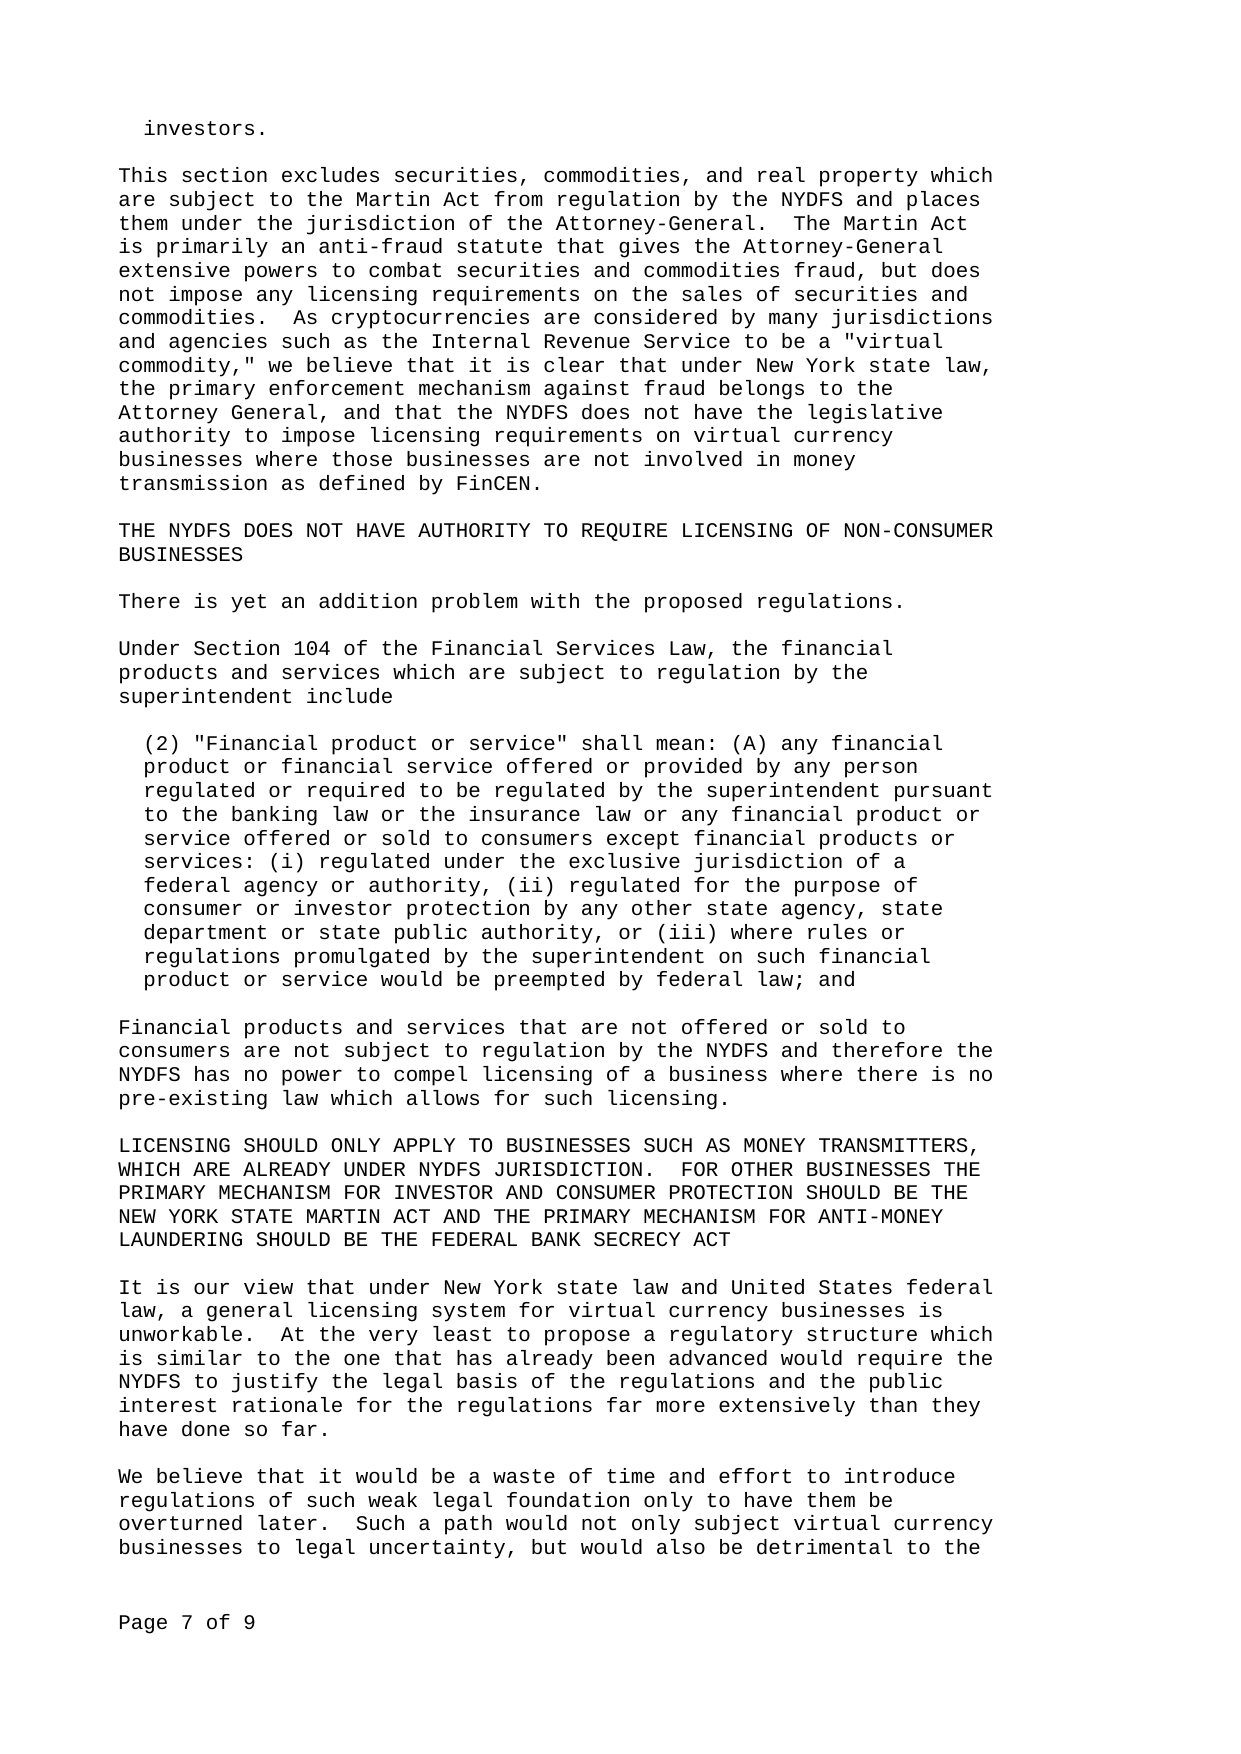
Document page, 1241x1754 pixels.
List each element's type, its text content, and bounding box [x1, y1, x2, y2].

text products and services which are subject to regulation by the [118, 662, 1122, 686]
text and agencies such as the Internal Revenue Service to be a "virtual [118, 331, 1122, 354]
text consumer or investor protection by any other state agency, state [118, 898, 1122, 922]
text is primarily an anti-fraud statute that gives the Attorney-General [118, 236, 1122, 260]
text to the banking law or the insurance law or any financial product or [118, 804, 1122, 827]
text department or state public authority, or (iii) where rules or [118, 922, 1122, 946]
text interest rationale for the regulations far more extensively than they [118, 1395, 1122, 1419]
text not impose any licensing requirements on the sales of securities and [118, 284, 1122, 307]
text Attorney General, and that the NYDFS does not have the legislative [118, 402, 1122, 426]
text law, a general licensing system for virtual currency businesses is [118, 1300, 1122, 1324]
text pre-existing law which allows for such licensing. [118, 1088, 1122, 1111]
text This section excludes securities, commodities, and real property which [118, 165, 1122, 189]
text NYDFS has no power to compel licensing of a business where there is no [118, 1064, 1122, 1088]
text them under the jurisdiction of the Attorney-General. The Martin Act [118, 213, 1122, 236]
text service offered or sold to consumers except financial products or [118, 827, 1122, 851]
text federal agency or authority, (ii) regulated for the purpose of [118, 875, 1122, 898]
text (2) "Financial product or service" shall mean: (A) any financial [118, 733, 1122, 757]
text LICENSING SHOULD ONLY APPLY TO BUSINESSES SUCH AS MONEY TRANSMITTERS, [118, 1135, 1122, 1158]
text regulations of such weak legal foundation only to have them be [118, 1489, 1122, 1513]
text unworkable. At the very least to propose a regulatory structure which [118, 1324, 1122, 1348]
text consumers are not subject to regulation by the NYDFS and therefore the [118, 1040, 1122, 1064]
text There is yet an addition problem with the proposed regulations. [118, 591, 1122, 615]
text Financial products and services that are not offered or sold to [118, 1017, 1122, 1040]
text have done so far. [118, 1419, 1122, 1442]
text BUSINESSES [118, 544, 1122, 567]
text transmission as defined by FinCEN. [118, 473, 1122, 496]
text businesses where those businesses are not involved in money [118, 449, 1122, 473]
text regulated or required to be regulated by the superintendent pursuant [118, 780, 1122, 804]
text businesses to legal uncertainty, but would also be detrimental to the [118, 1537, 1122, 1561]
text WHICH ARE ALREADY UNDER NYDFS JURISDICTION. FOR OTHER BUSINESSES THE [118, 1158, 1122, 1182]
text overturned later. Such a path would not only subject virtual currency [118, 1513, 1122, 1537]
text authority to impose licensing requirements on virtual currency [118, 426, 1122, 449]
text are subject to the Martin Act from regulation by the NYDFS and places [118, 189, 1122, 213]
text NEW YORK STATE MARTIN ACT AND THE PRIMARY MECHANISM FOR ANTI-MONEY [118, 1206, 1122, 1229]
text commodity," we believe that it is clear that under New York state law, [118, 354, 1122, 378]
text product or financial service offered or provided by any person [118, 757, 1122, 780]
text product or service would be preempted by federal law; and [118, 969, 1122, 993]
text THE NYDFS DOES NOT HAVE AUTHORITY TO REQUIRE LICENSING OF NON-CONSUMER [118, 520, 1122, 544]
text Under Section 104 of the Financial Services Law, the financial [118, 638, 1122, 662]
text services: (i) regulated under the exclusive jurisdiction of a [118, 851, 1122, 875]
text investors. [118, 118, 1122, 142]
text It is our view that under New York state law and United States federal [118, 1277, 1122, 1300]
text extensive powers to combat securities and commodities fraud, but does [118, 260, 1122, 284]
text LAUNDERING SHOULD BE THE FEDERAL BANK SECRECY ACT [118, 1229, 1122, 1253]
text PRIMARY MECHANISM FOR INVESTOR AND CONSUMER PROTECTION SHOULD BE THE [118, 1182, 1122, 1206]
text is similar to the one that has already been advanced would require the [118, 1348, 1122, 1371]
text superintendent include [118, 686, 1122, 709]
text regulations promulgated by the superintendent on such financial [118, 946, 1122, 969]
text NYDFS to justify the legal basis of the regulations and the public [118, 1371, 1122, 1395]
text We believe that it would be a waste of time and effort to introduce [118, 1466, 1122, 1489]
text commodities. As cryptocurrencies are considered by many jurisdictions [118, 307, 1122, 331]
text the primary enforcement mechanism against fraud belongs to the [118, 378, 1122, 402]
